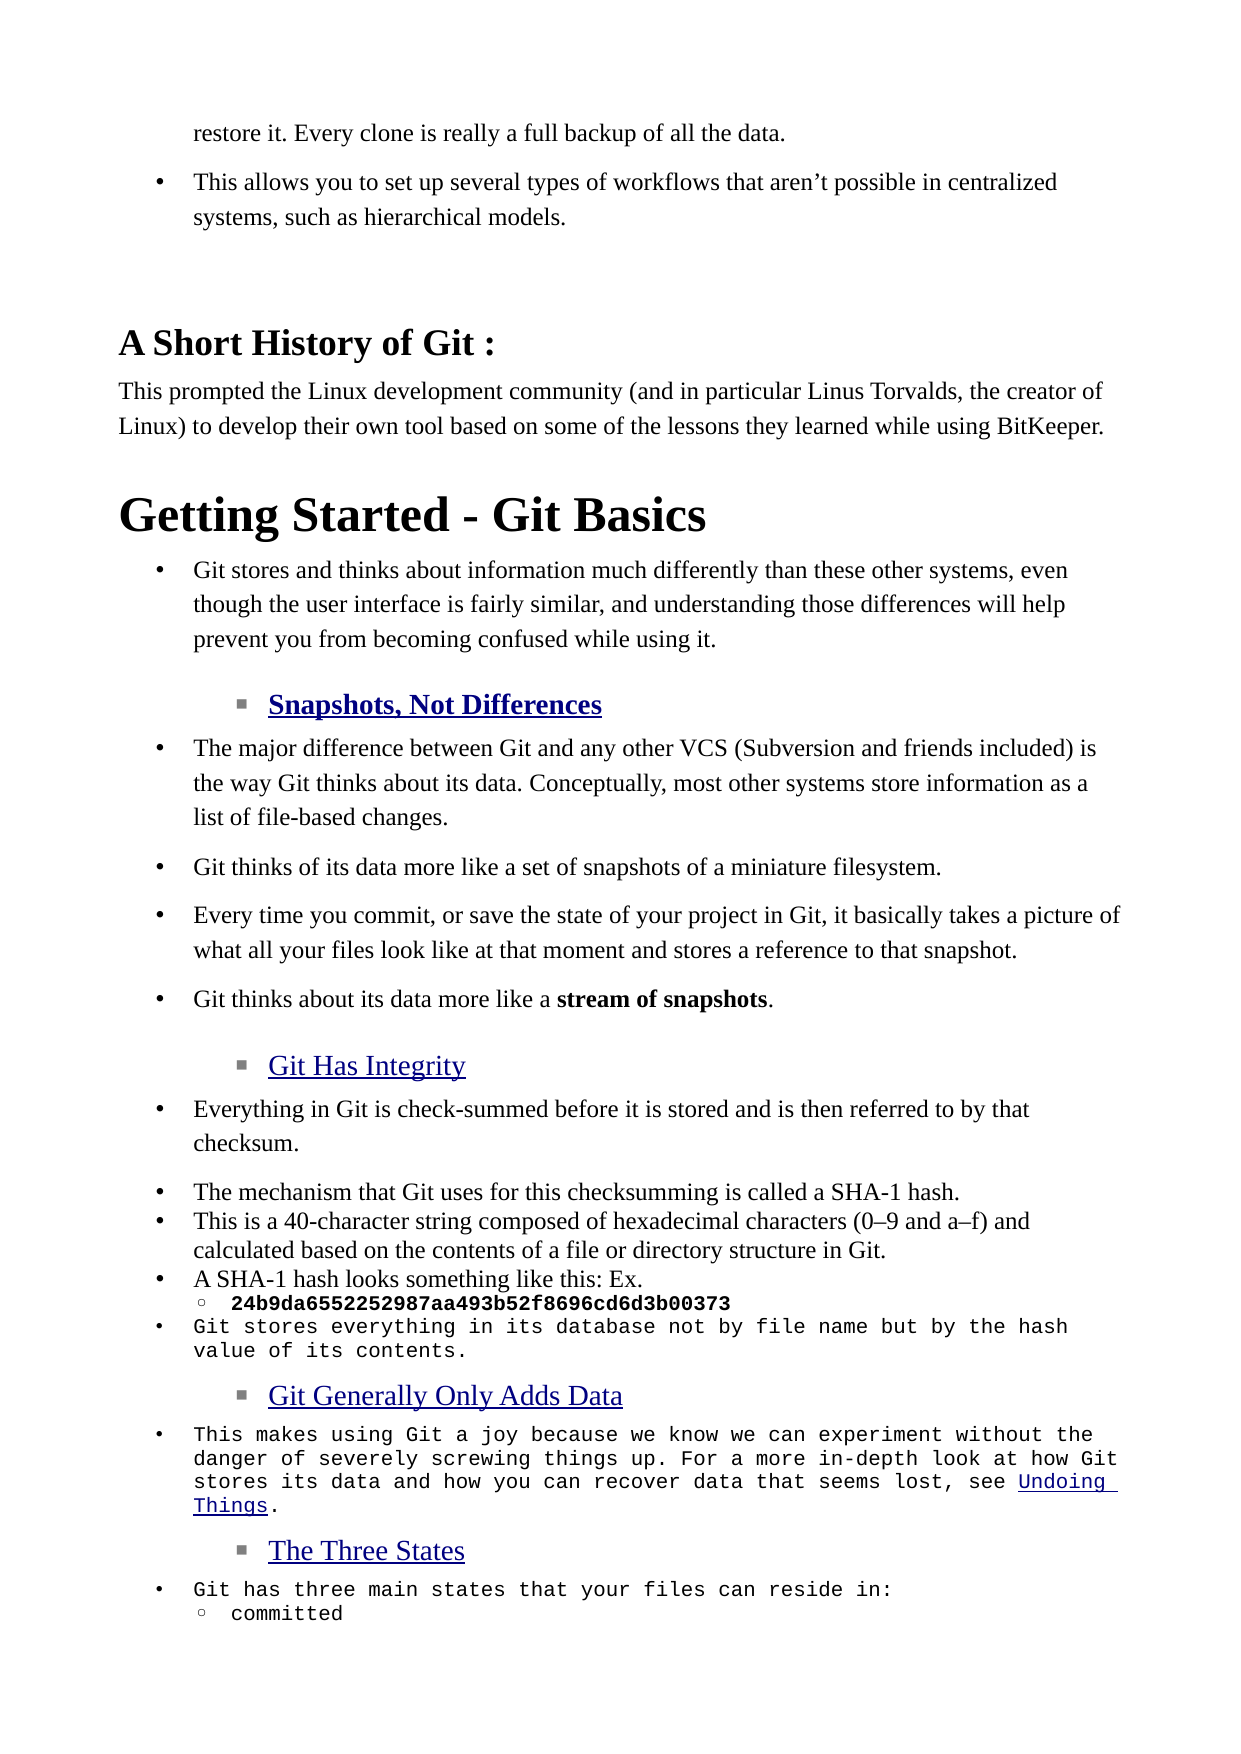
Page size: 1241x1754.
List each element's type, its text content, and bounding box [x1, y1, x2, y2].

list restore it. Every clone is really a full backup of all the data. [156, 118, 1122, 147]
list This makes using Git a joy because we know we can experiment without the danger of severely screwing things up. For a more in-depth look at how Git stores its data and how you can recover data that seems lost, see Undoing Things. [156, 1424, 1122, 1519]
list Git stores and thinks about information much differently than these other systems, even though the user interface is fairly similar, and understanding those differences will help prevent you from becoming confused while using it. [156, 555, 1122, 652]
subtitle A Short History of Git : [118, 321, 1122, 364]
subtitle Snapshots, Not Differences [231, 687, 1122, 721]
list Git thinks about its data more like a stream of snapshots. [156, 984, 1122, 1013]
list Everything in Git is check-summed before it is stored and is then referred to by that checksum. [156, 1094, 1122, 1157]
subtitle The Three States [231, 1533, 1122, 1567]
list This allows you to set up several types of workflows that aren’t possible in centralized systems, such as hierarchical models. [156, 167, 1122, 230]
list The major difference between Git and any other VCS (Subversion and friends included) is the way Git thinks about its data. Conceptually, most other systems store information as a list of file-based changes. [156, 733, 1122, 831]
list A SHA-1 hash looks something like this: Ex. [156, 1264, 1122, 1292]
list The mechanism that Git uses for this checksumming is called a SHA-1 hash. [156, 1177, 1122, 1206]
list Git has three main states that your files can reside in: [156, 1579, 1122, 1603]
subtitle Git Generally Only Adds Data [231, 1378, 1122, 1412]
text This prompted the Linux development community (and in particular Linus Torvalds, the creator of Linux) to develop their own tool based on some of the lessons they learned while using BitKeeper. [118, 376, 1122, 439]
subtitle Getting Started - Git Basics [118, 485, 1122, 542]
list Every time you commit, or save the state of your project in Git, it basically takes a picture of what all your files look like at that moment and stores a reference to that snapshot. [156, 901, 1122, 964]
list This is a 40-character string composed of hexadecimal characters (0–9 and a–f) and calculated based on the contents of a file or directory structure in Git. [156, 1206, 1122, 1264]
list 24b9da6552252987aa493b52f8696cd6d3b00373 [193, 1292, 1122, 1316]
list Git stores everything in its database not by file name but by the hash value of its contents. [156, 1316, 1122, 1363]
list Git thinks of its data more like a set of snapshots of a miniature filesystem. [156, 852, 1122, 880]
list committed [193, 1603, 1122, 1627]
subtitle Git Has Integrity [231, 1048, 1122, 1081]
